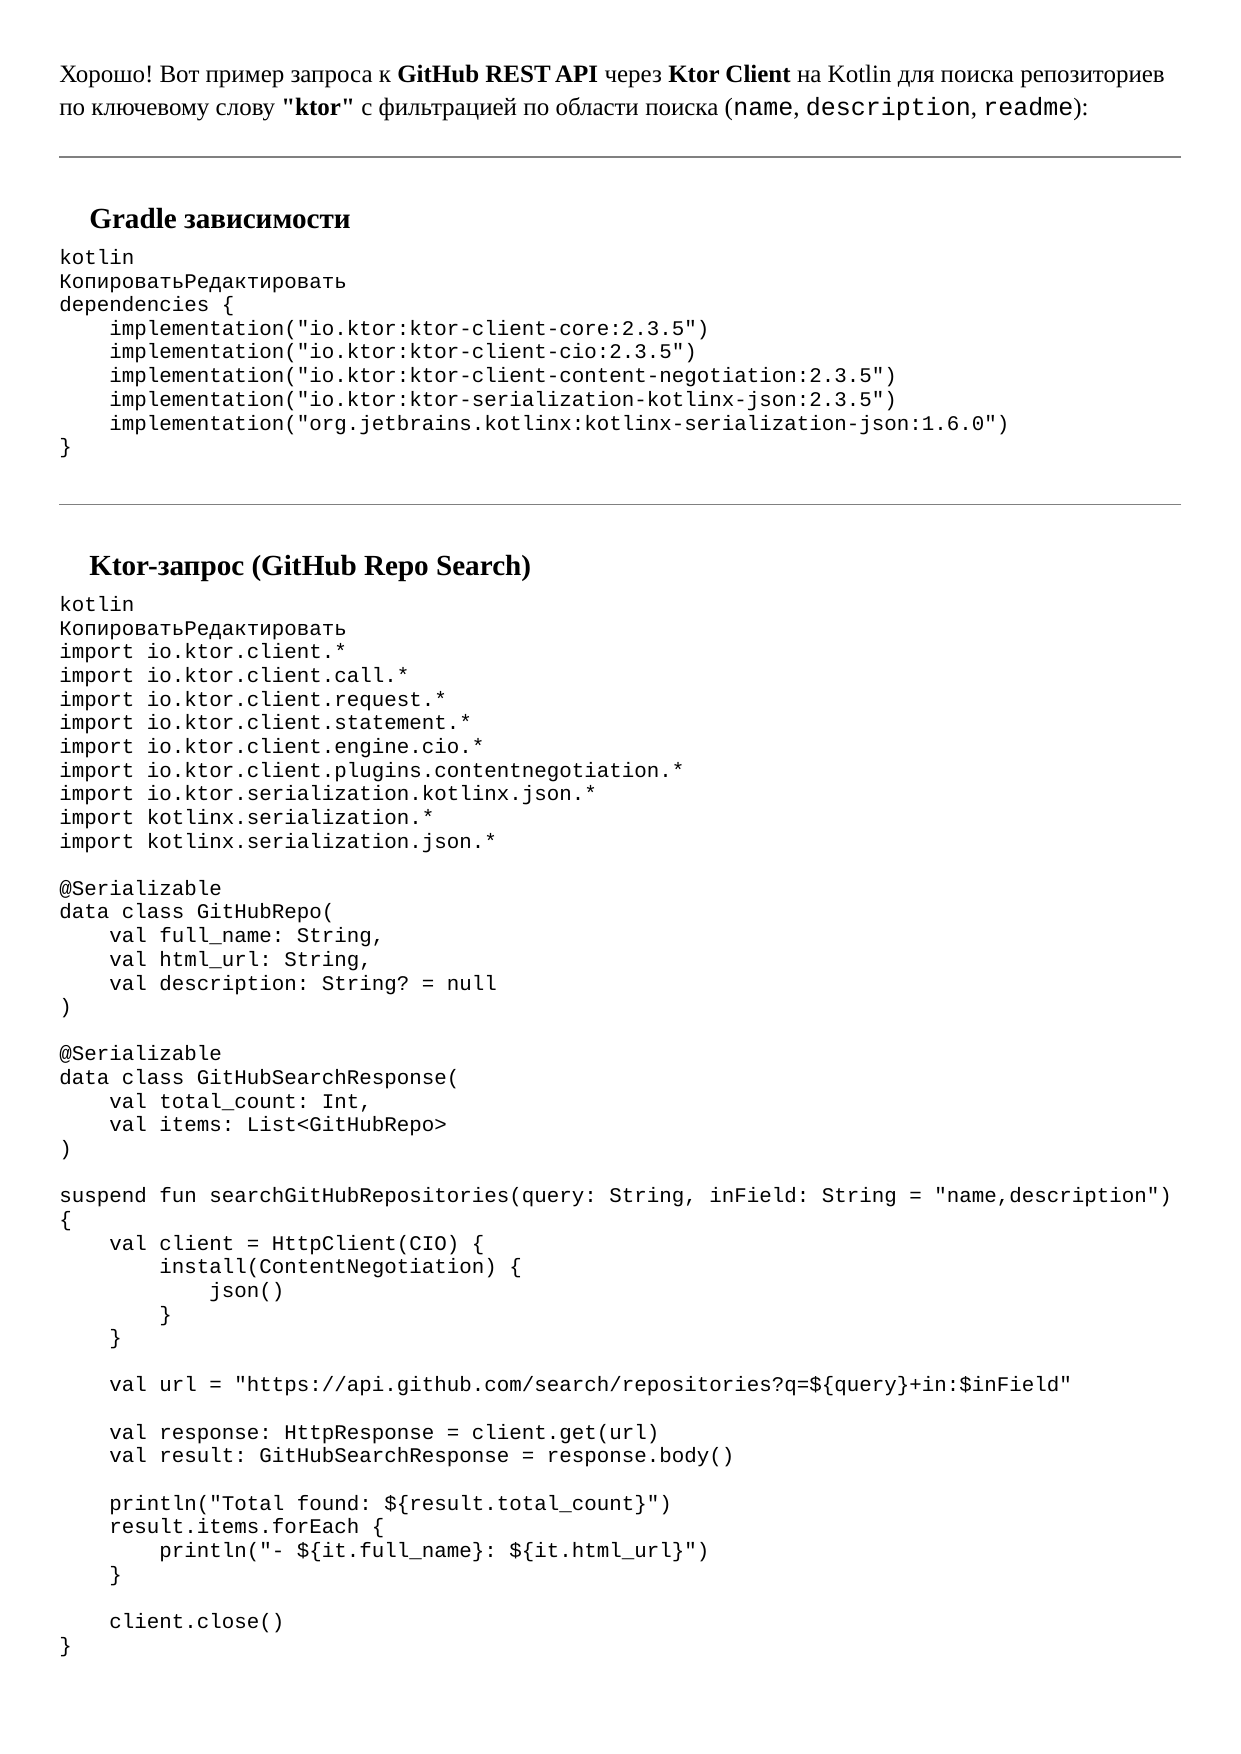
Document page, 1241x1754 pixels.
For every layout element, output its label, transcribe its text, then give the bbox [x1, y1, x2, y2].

text println("- ${it.full_name}: ${it.html_url}") [59, 1540, 1181, 1564]
text } [59, 1327, 1181, 1351]
text data class GitHubSearchResponse( [59, 1067, 1181, 1091]
text import io.ktor.client.* [59, 641, 1181, 665]
text implementation("io.ktor:ktor-client-content-negotiation:2.3.5") [59, 365, 1181, 389]
text КопироватьРедактировать [59, 618, 1181, 641]
text import io.ktor.client.request.* [59, 689, 1181, 712]
subtitle 🌐 Ktor-запрос (GitHub Repo Search) [59, 548, 1181, 582]
text install(ContentNegotiation) { [59, 1256, 1181, 1280]
text result.items.forEach { [59, 1516, 1181, 1540]
text val total_count: Int, [59, 1091, 1181, 1114]
subtitle 🔧 Gradle зависимости [59, 201, 1181, 234]
text @Serializable [59, 878, 1181, 902]
text ) [59, 1138, 1181, 1162]
text val client = HttpClient(CIO) { [59, 1233, 1181, 1256]
text json() [59, 1280, 1181, 1303]
text data class GitHubRepo( [59, 902, 1181, 925]
text import io.ktor.client.call.* [59, 665, 1181, 689]
text val result: GitHubSearchResponse = response.body() [59, 1445, 1181, 1469]
text implementation("io.ktor:ktor-client-core:2.3.5") [59, 318, 1181, 342]
text kotlin [59, 594, 1181, 618]
text suspend fun searchGitHubRepositories(query: String, inField: String = "name,description") { [59, 1185, 1181, 1233]
text import io.ktor.client.plugins.contentnegotiation.* [59, 760, 1181, 783]
text implementation("org.jetbrains.kotlinx:kotlinx-serialization-json:1.6.0") [59, 412, 1181, 436]
text } [59, 1564, 1181, 1587]
text val full_name: String, [59, 925, 1181, 949]
text val items: List<GitHubRepo> [59, 1114, 1181, 1138]
text import io.ktor.serialization.kotlinx.json.* [59, 783, 1181, 807]
text val description: String? = null [59, 972, 1181, 996]
text } [59, 1303, 1181, 1327]
text } [59, 1634, 1181, 1658]
text kotlin [59, 247, 1181, 271]
text implementation("io.ktor:ktor-serialization-kotlinx-json:2.3.5") [59, 389, 1181, 412]
text import kotlinx.serialization.* [59, 807, 1181, 831]
text @Serializable [59, 1043, 1181, 1067]
text ) [59, 996, 1181, 1020]
text client.close() [59, 1611, 1181, 1634]
text val response: HttpResponse = client.get(url) [59, 1422, 1181, 1445]
text } [59, 436, 1181, 460]
text import kotlinx.serialization.json.* [59, 831, 1181, 854]
text val url = "https://api.github.com/search/repositories?q=${query}+in:$inField" [59, 1374, 1181, 1398]
text КопироватьРедактировать [59, 271, 1181, 294]
text import io.ktor.client.engine.cio.* [59, 736, 1181, 760]
text import io.ktor.client.statement.* [59, 712, 1181, 736]
text implementation("io.ktor:ktor-client-cio:2.3.5") [59, 342, 1181, 365]
text dependencies { [59, 294, 1181, 318]
text Хорошо! Вот пример запроса к GitHub REST API через Ktor Client на Kotlin для поиска репозиториев по ключевому слову "ktor" с фильтрацией по области поиска (name, description, readme): [59, 59, 1181, 123]
text val html_url: String, [59, 949, 1181, 972]
text println("Total found: ${result.total_count}") [59, 1493, 1181, 1516]
